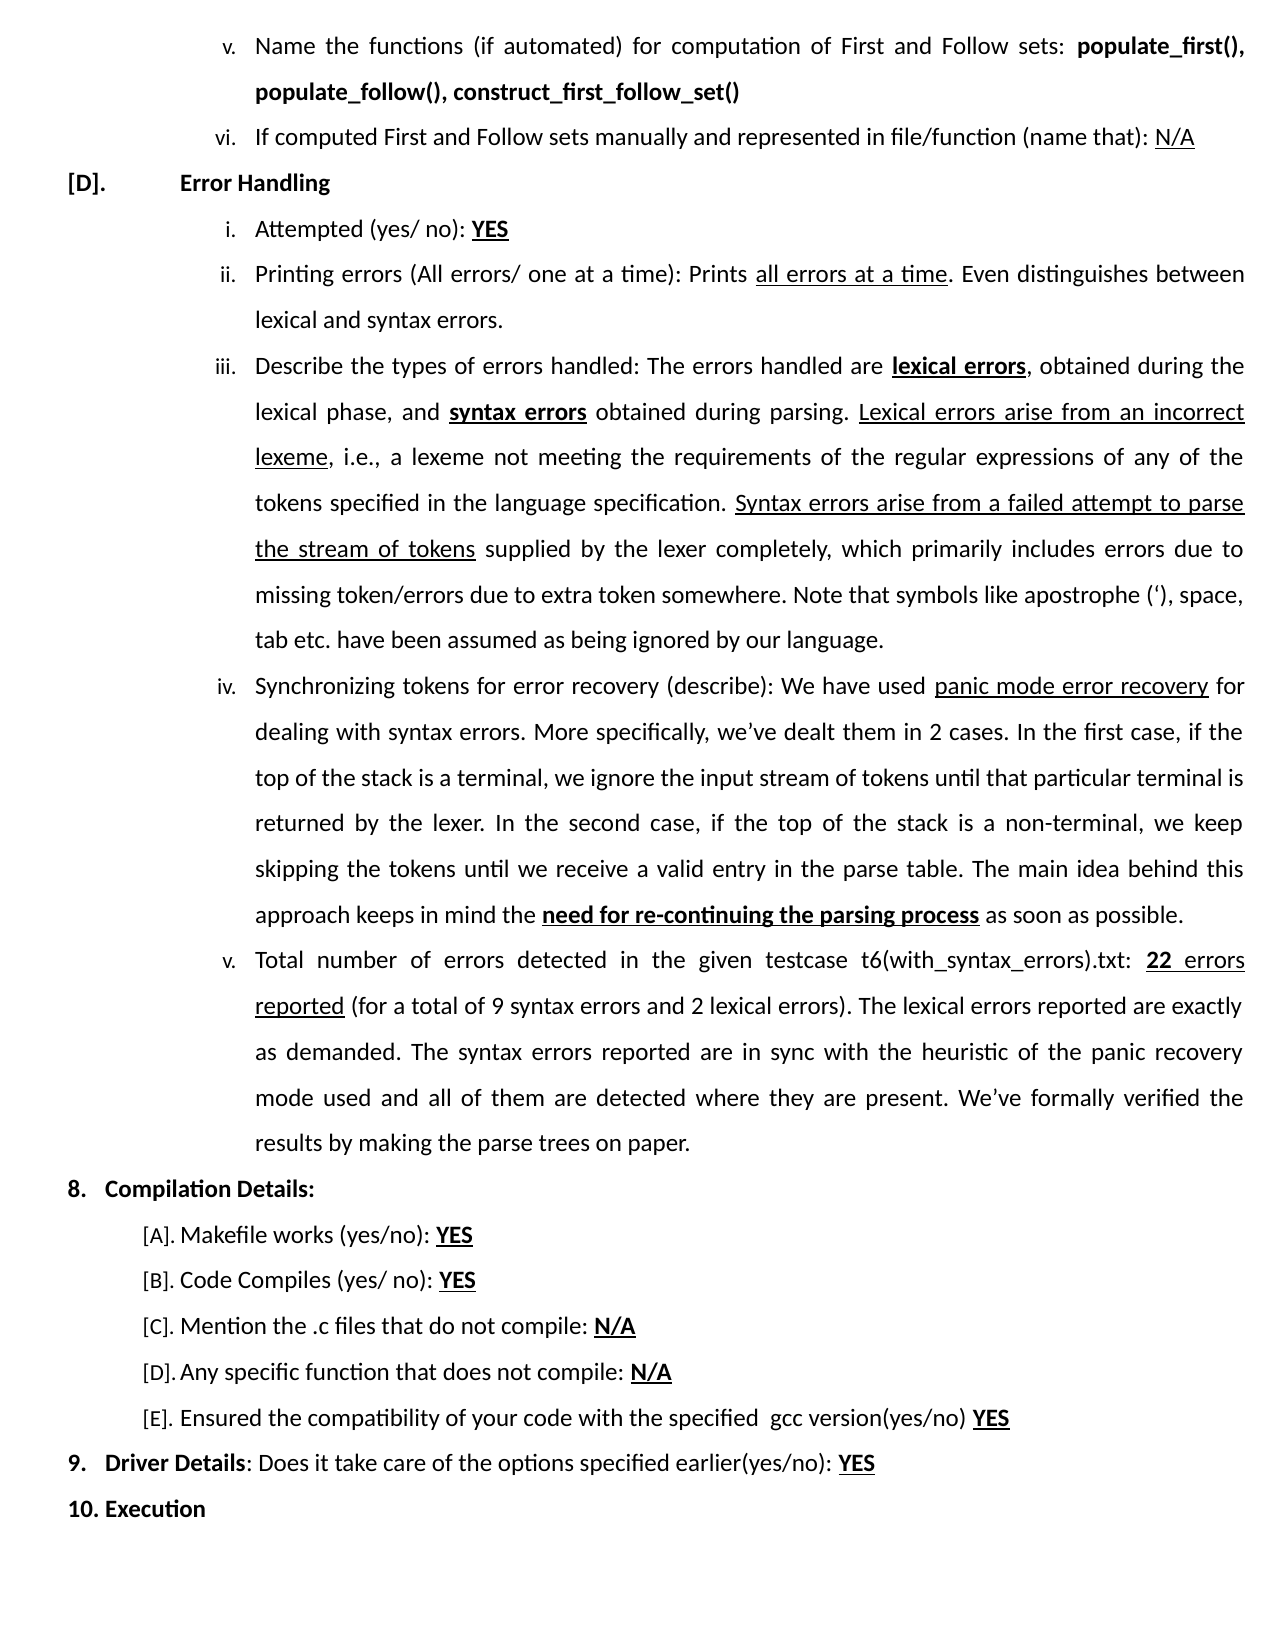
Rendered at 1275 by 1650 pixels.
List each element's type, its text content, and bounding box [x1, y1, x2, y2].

list Makefile works (yes/no): YES [142, 1219, 1245, 1249]
list Any specific function that does not compile: N/A [142, 1356, 1245, 1387]
list Compilation Details: [67, 1173, 1245, 1204]
list Describe the types of errors handled: The errors handled are lexical errors, obtained during the lexical phase, and syntax errors obtained during parsing. Lexical errors arise from an incorrect lexeme, i.e., a lexeme not meeting the requirements of the regular expressions of any of the tokens specified in the language specification. Syntax errors arise from a failed attempt to parse the stream of tokens supplied by the lexer completely, which primarily includes errors due to missing token/errors due to extra token somewhere. Note that symbols like apostrophe (‘), space, tab etc. have been assumed as being ignored by our language. [236, 350, 1245, 655]
list If computed First and Follow sets manually and represented in file/function (name that): N/A [236, 121, 1245, 152]
list Name the functions (if automated) for computation of First and Follow sets: populate_first(), populate_follow(), construct_first_follow_set() [236, 30, 1245, 106]
list Mention the .c files that do not compile: N/A [142, 1310, 1245, 1341]
list Code Compiles (yes/ no): YES [142, 1265, 1245, 1295]
list Attempted (yes/ no): YES [236, 213, 1245, 243]
list Synchronizing tokens for error recovery (describe): We have used panic mode error recovery for dealing with syntax errors. More specifically, we’ve dealt them in 2 cases. In the first case, if the top of the stack is a terminal, we ignore the input stream of tokens until that particular terminal is returned by the lexer. In the second case, if the top of the stack is a non-terminal, we keep skipping the tokens until we receive a valid entry in the parse table. The main idea behind this approach keeps in mind the need for re-continuing the parsing process as soon as possible. [236, 670, 1245, 929]
list Driver Details: Does it take care of the options specified earlier(yes/no): YES [67, 1448, 1245, 1478]
list Total number of errors detected in the given testcase t6(with_syntax_errors).txt: 22 errors reported (for a total of 9 syntax errors and 2 lexical errors). The lexical errors reported are exactly as demanded. The syntax errors reported are in sync with the heuristic of the panic recovery mode used and all of them are detected where they are present. We’ve formally verified the results by making the parse trees on paper. [236, 944, 1245, 1158]
list Error Handling [67, 167, 1245, 198]
list Printing errors (All errors/ one at a time): Prints all errors at a time. Even distinguishes between lexical and syntax errors. [236, 259, 1245, 335]
list Execution [67, 1493, 1245, 1524]
list Ensured the compatibility of your code with the specified gcc version(yes/no) YES [142, 1402, 1245, 1432]
